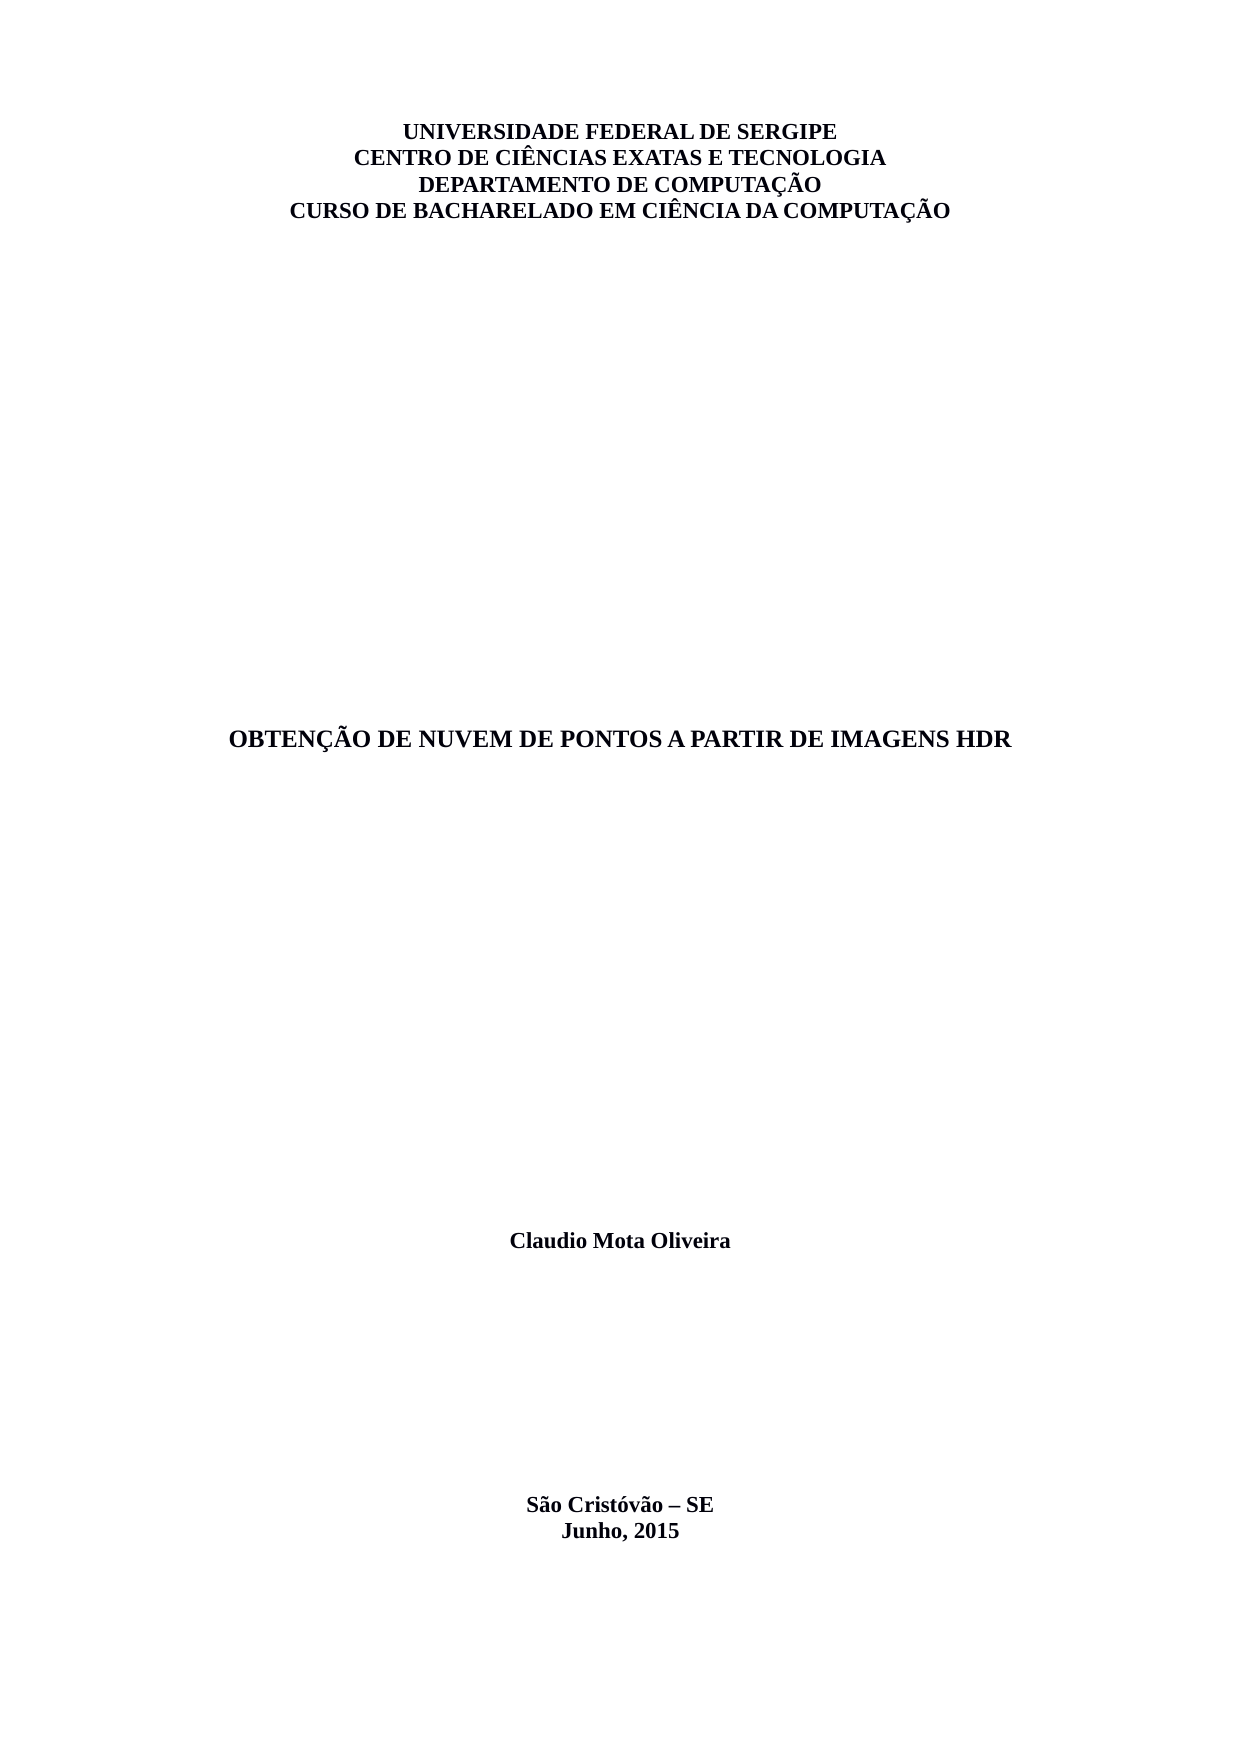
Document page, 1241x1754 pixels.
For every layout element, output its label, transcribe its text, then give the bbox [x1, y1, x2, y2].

text Claudio Mota Oliveira [118, 1227, 1122, 1254]
text São Cristóvão – SE [118, 1491, 1122, 1517]
text Junho, 2015 [118, 1517, 1122, 1544]
text UNIVERSIDADE FEDERAL DE SERGIPE [118, 118, 1122, 144]
text CENTRO DE CIÊNCIAS EXATAS E TECNOLOGIA [118, 144, 1122, 171]
text DEPARTAMENTO DE COMPUTAÇÃO [118, 171, 1122, 197]
text CURSO DE BACHARELADO EM CIÊNCIA DA COMPUTAÇÃO [118, 197, 1122, 223]
text OBTENÇÃO DE NUVEM DE PONTOS A PARTIR DE IMAGENS HDR [118, 724, 1122, 753]
